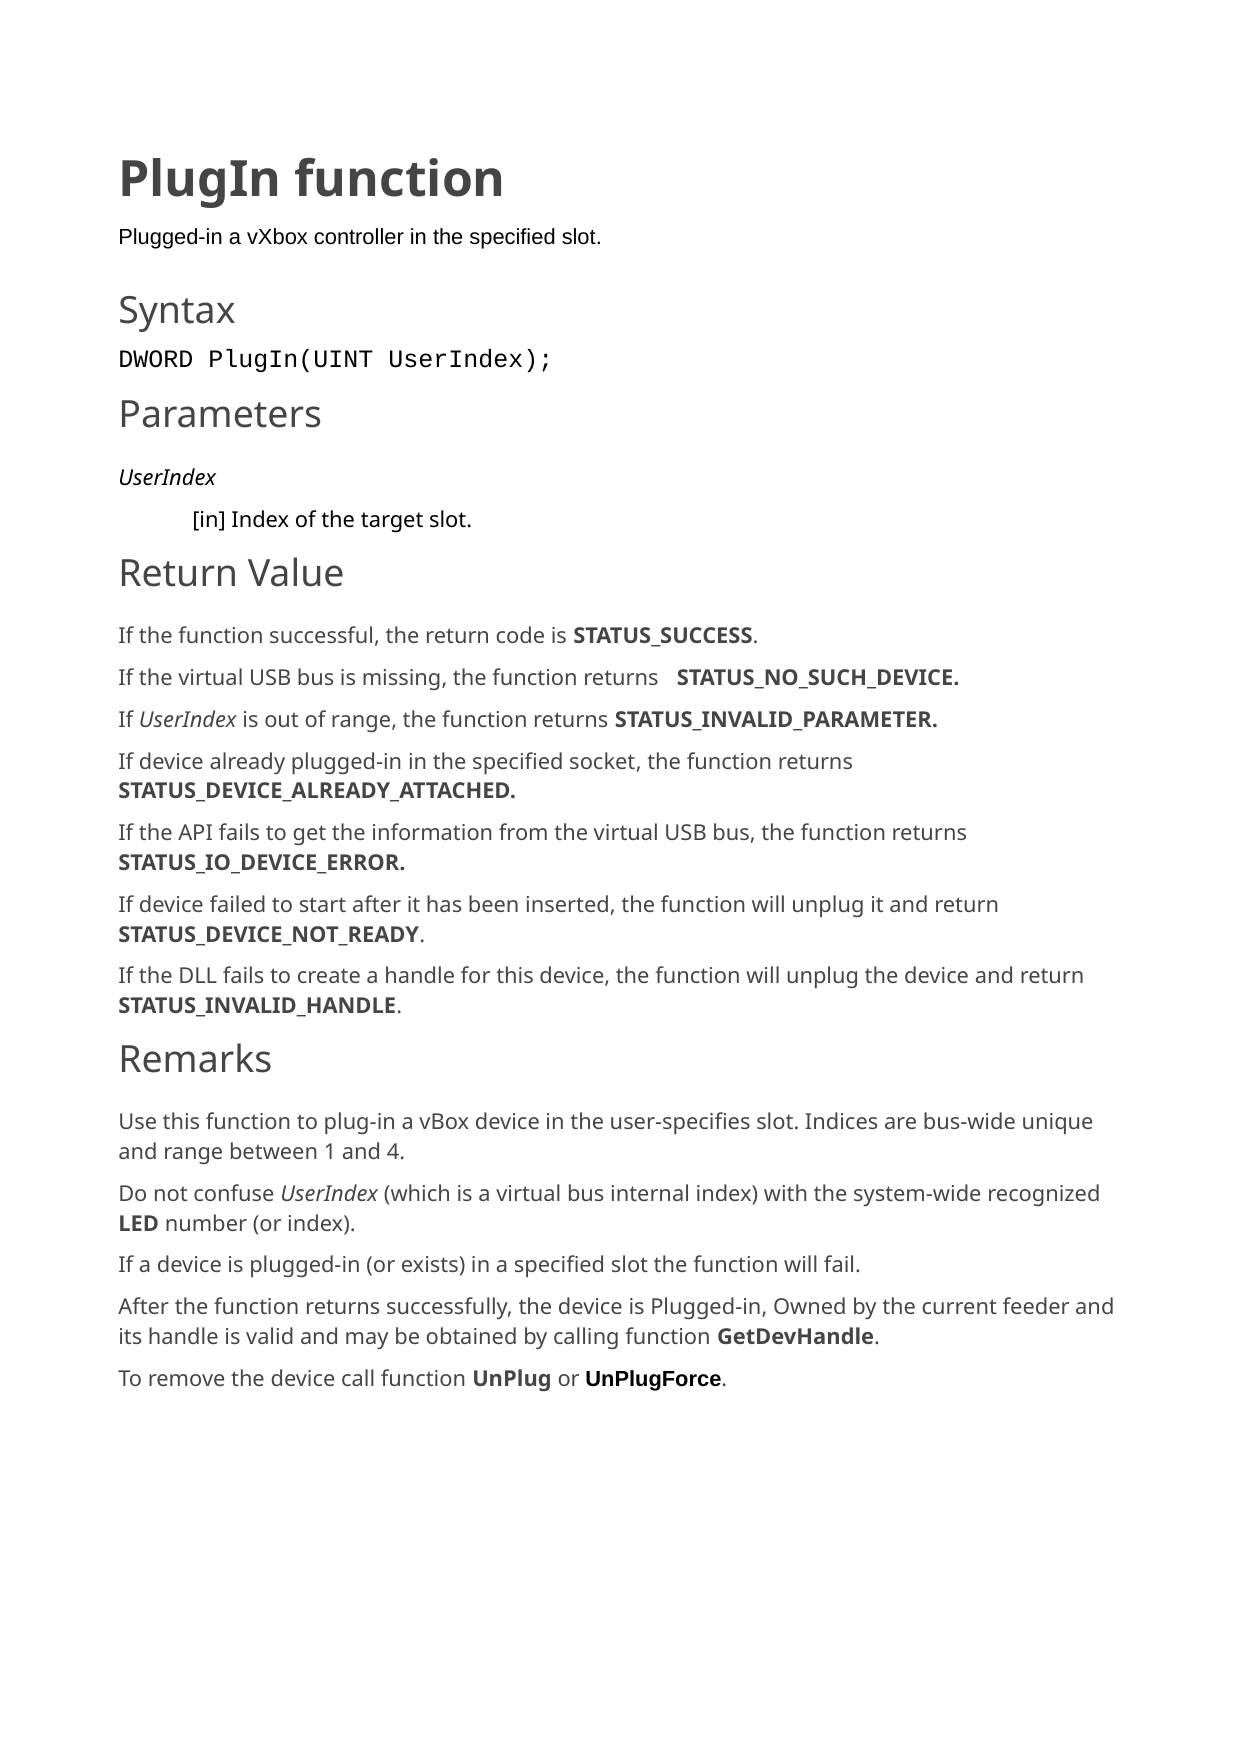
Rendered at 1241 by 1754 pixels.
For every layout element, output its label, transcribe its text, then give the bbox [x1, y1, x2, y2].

subtitle Return Value [118, 546, 1122, 597]
text If device already plugged-in in the specified socket, the function returns STATUS_DEVICE_ALREADY_ATTACHED. [118, 746, 1122, 805]
subtitle Parameters [118, 388, 1122, 439]
text If the virtual USB bus is missing, the function returns STATUS_NO_SUCH_DEVICE. [118, 662, 1122, 692]
text If UserIndex is out of range, the function returns STATUS_INVALID_PARAMETER. [118, 704, 1122, 734]
text If a device is plugged-in (or exists) in a specified slot the function will fail. [118, 1249, 1122, 1279]
text Plugged-in a vXbox controller in the specified slot. [118, 224, 1122, 249]
subtitle PlugIn function [118, 143, 1122, 211]
text DWORD PlugIn(UINT UserIndex); [118, 347, 1122, 375]
text Use this function to plug-in a vBox device in the user-specifies slot. Indices are bus-wide unique and range between 1 and 4. [118, 1106, 1122, 1166]
text If the function successful, the return code is STATUS_SUCCESS. [118, 620, 1122, 650]
text After the function returns successfully, the device is Plugged-in, Owned by the current feeder and its handle is valid and may be obtained by calling function GetDevHandle. [118, 1291, 1122, 1351]
text If the API fails to get the information from the virtual USB bus, the function returns STATUS_IO_DEVICE_ERROR. [118, 817, 1122, 877]
text To remove the device call function UnPlug or UnPlugForce. [118, 1363, 1122, 1393]
subtitle Remarks [118, 1032, 1122, 1083]
text If device failed to start after it has been inserted, the function will unplug it and return STATUS_DEVICE_NOT_READY. [118, 889, 1122, 948]
text Do not confuse UserIndex (which is a virtual bus internal index) with the system-wide recognized LED number (or index). [118, 1178, 1122, 1237]
text If the DLL fails to create a handle for this device, the function will unplug the device and return STATUS_INVALID_HANDLE. [118, 960, 1122, 1020]
subtitle Syntax [118, 283, 1122, 334]
text [in] Index of the target slot. [192, 504, 1122, 534]
text UserIndex [118, 462, 1122, 492]
